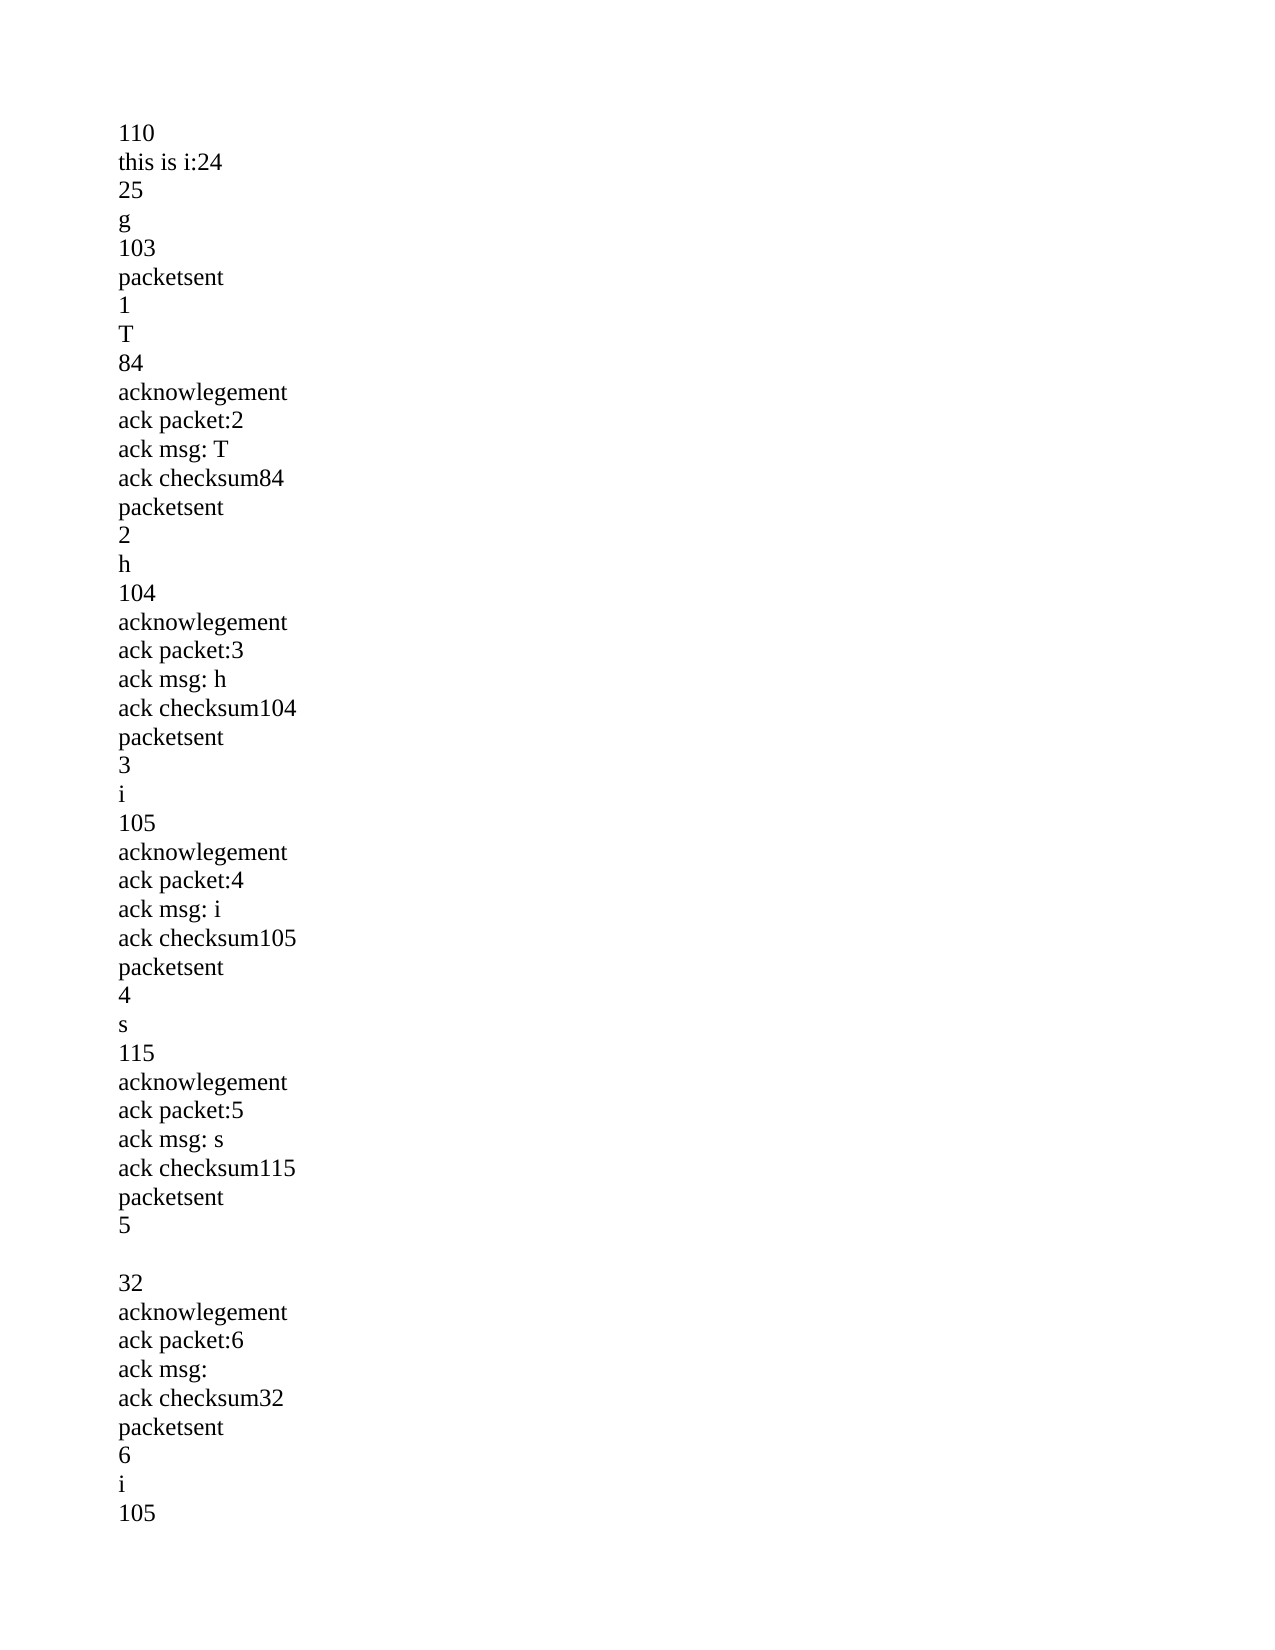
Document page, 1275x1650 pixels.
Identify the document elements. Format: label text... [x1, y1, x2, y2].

text packetsent [118, 262, 1157, 291]
text i [118, 779, 1157, 808]
text 25 [118, 176, 1157, 204]
text 6 [118, 1441, 1157, 1469]
text ack packet:6 [118, 1326, 1157, 1354]
text 105 [118, 808, 1157, 837]
text acknowlegement [118, 837, 1157, 866]
text 115 [118, 1038, 1157, 1067]
text T [118, 319, 1157, 348]
text ack msg: [118, 1354, 1157, 1383]
text ack packet:2 [118, 406, 1157, 434]
text packetsent [118, 1182, 1157, 1211]
text ack packet:3 [118, 636, 1157, 664]
text 5 [118, 1211, 1157, 1239]
text ack msg: T [118, 434, 1157, 463]
text 104 [118, 578, 1157, 607]
text acknowlegement [118, 1297, 1157, 1326]
text g [118, 204, 1157, 233]
text ack checksum104 [118, 693, 1157, 722]
text 105 [118, 1498, 1157, 1527]
text ack checksum105 [118, 923, 1157, 952]
text ack checksum84 [118, 463, 1157, 492]
text this is i:24 [118, 147, 1157, 176]
text s [118, 1009, 1157, 1038]
text packetsent [118, 1412, 1157, 1441]
text ack packet:5 [118, 1096, 1157, 1124]
text acknowlegement [118, 377, 1157, 406]
text 2 [118, 521, 1157, 549]
text packetsent [118, 952, 1157, 981]
text packetsent [118, 722, 1157, 751]
text ack checksum115 [118, 1153, 1157, 1182]
text ack msg: s [118, 1124, 1157, 1153]
text h [118, 549, 1157, 578]
text ack packet:4 [118, 866, 1157, 894]
text packetsent [118, 492, 1157, 521]
text 103 [118, 233, 1157, 262]
text ack msg: h [118, 664, 1157, 693]
text ack msg: i [118, 894, 1157, 923]
text 84 [118, 348, 1157, 377]
text 3 [118, 751, 1157, 779]
text acknowlegement [118, 607, 1157, 636]
text 110 [118, 118, 1157, 147]
text acknowlegement [118, 1067, 1157, 1096]
text ack checksum32 [118, 1383, 1157, 1412]
text 1 [118, 291, 1157, 319]
text i [118, 1469, 1157, 1498]
text 32 [118, 1268, 1157, 1297]
text 4 [118, 981, 1157, 1009]
